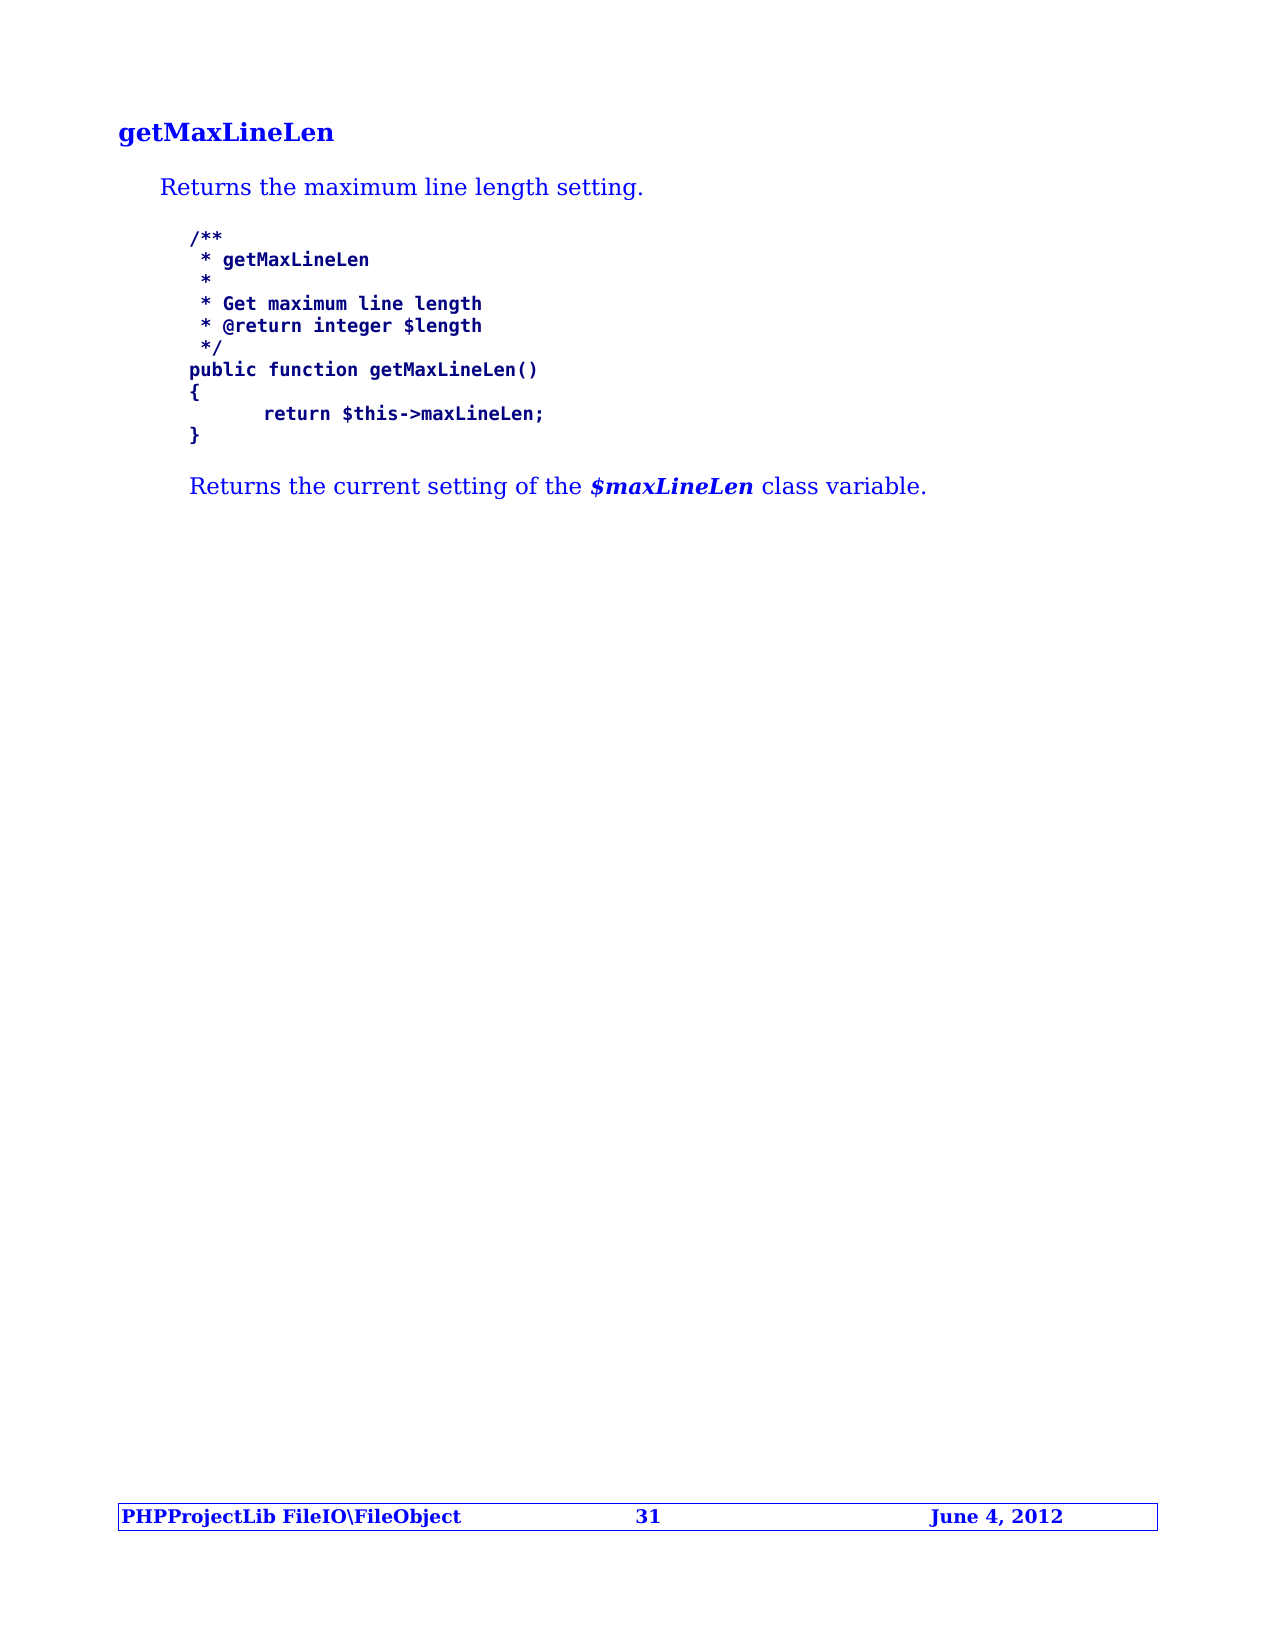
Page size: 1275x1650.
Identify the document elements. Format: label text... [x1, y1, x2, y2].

list */ [189, 337, 1157, 359]
text Returns the maximum line length setting. [159, 174, 1157, 201]
title getMaxLineLen [118, 118, 1157, 147]
list /** [189, 227, 1157, 249]
list { [189, 381, 1157, 402]
list * Get maximum line length [189, 293, 1157, 315]
list * getMaxLineLen [189, 249, 1157, 271]
list public function getMaxLineLen() [189, 359, 1157, 381]
list * [189, 271, 1157, 293]
list return $this->maxLineLen; [189, 402, 1157, 424]
text Returns the current setting of the $maxLineLen class variable. [189, 473, 1157, 499]
list * @return integer $length [189, 315, 1157, 337]
list } [189, 424, 1157, 446]
